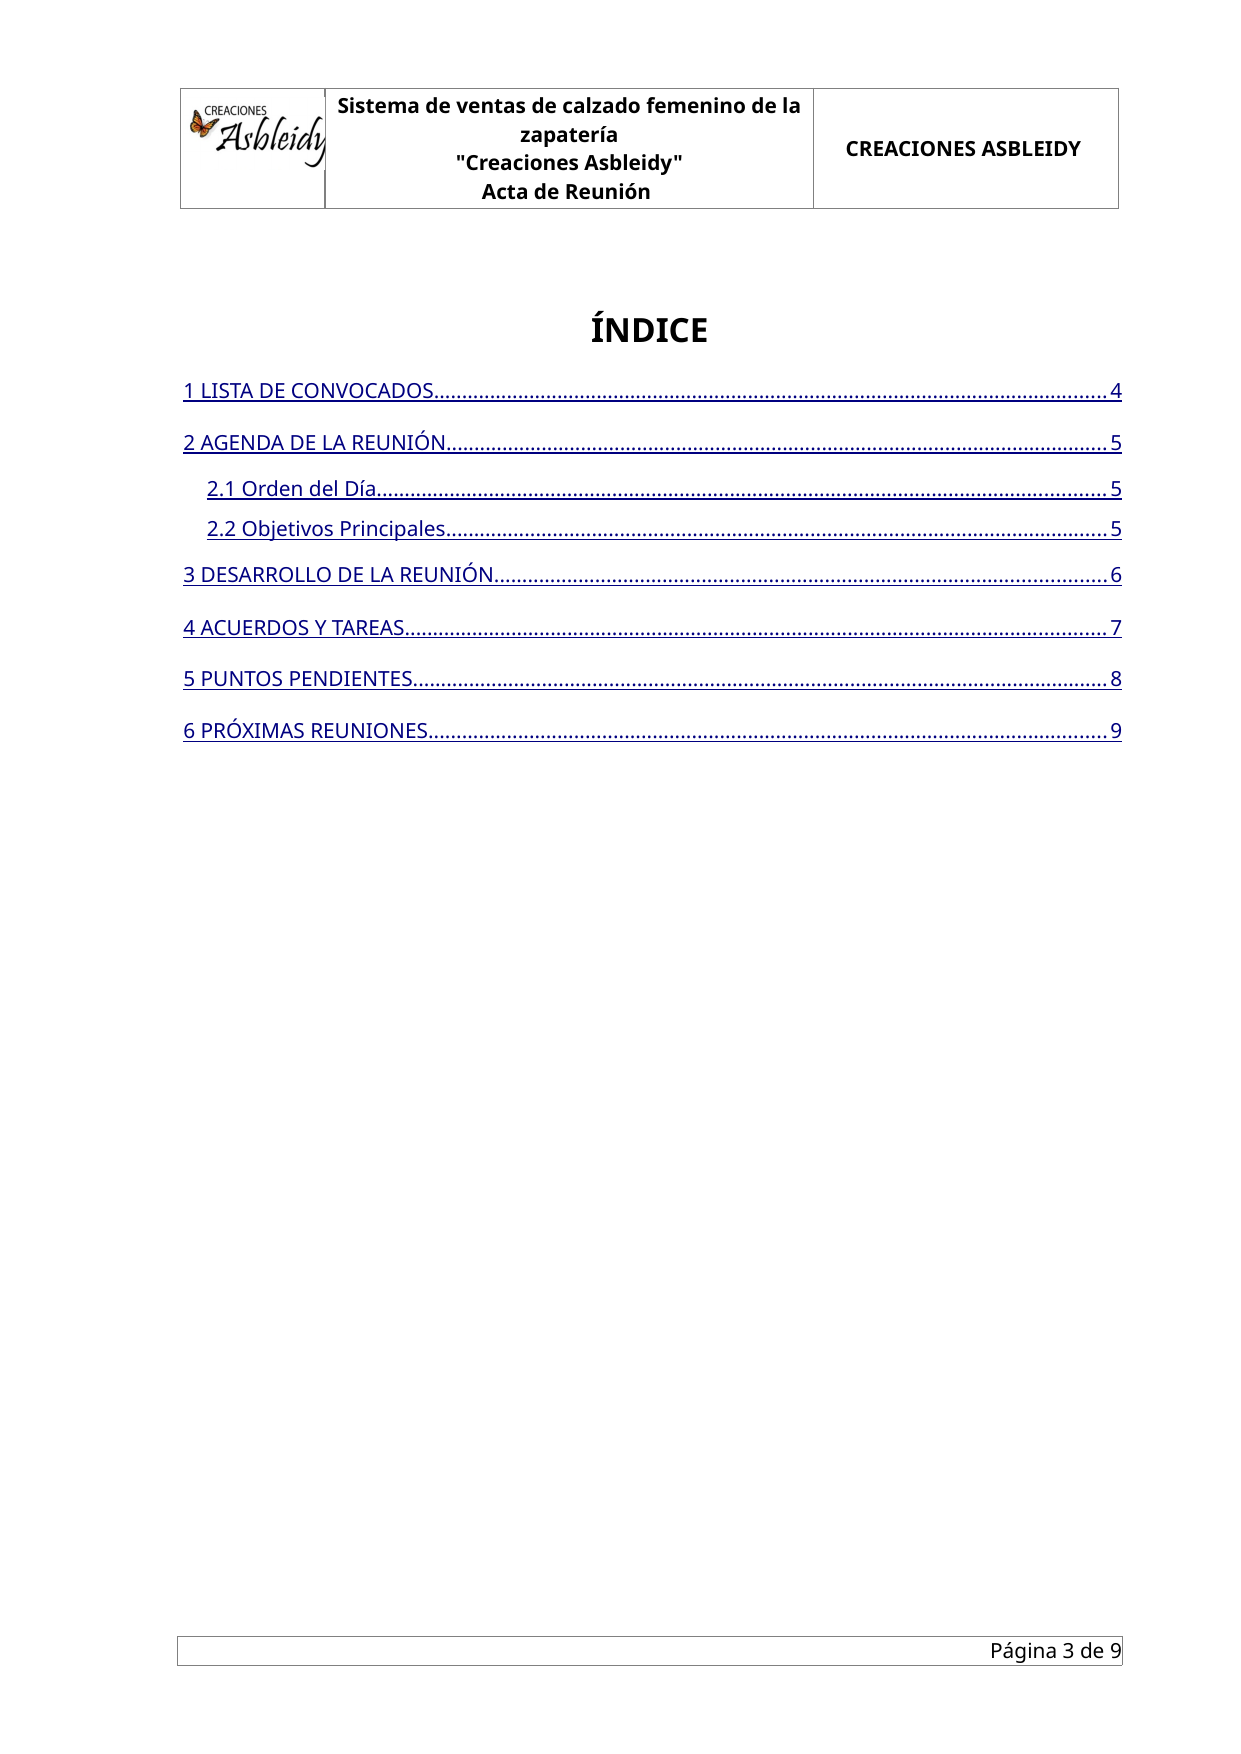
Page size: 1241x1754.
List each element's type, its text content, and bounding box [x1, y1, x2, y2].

text 5 PUNTOS PENDIENTES 8 [183, 664, 1122, 689]
text 3 DESARROLLO DE LA REUNIÓN 6 [183, 561, 1122, 585]
text 2.2 Objetivos Principales 5 [207, 514, 1122, 539]
text 6 PRÓXIMAS REUNIONES 9 [183, 717, 1122, 741]
subtitle ÍNDICE [177, 306, 1122, 352]
text 4 ACUERDOS Y TAREAS 7 [183, 613, 1122, 637]
text 1 LISTA DE CONVOCADOS 4 [183, 376, 1122, 400]
text 2.1 Orden del Día 5 [207, 474, 1122, 498]
text 2 AGENDA DE LA REUNIÓN 5 [183, 428, 1122, 452]
